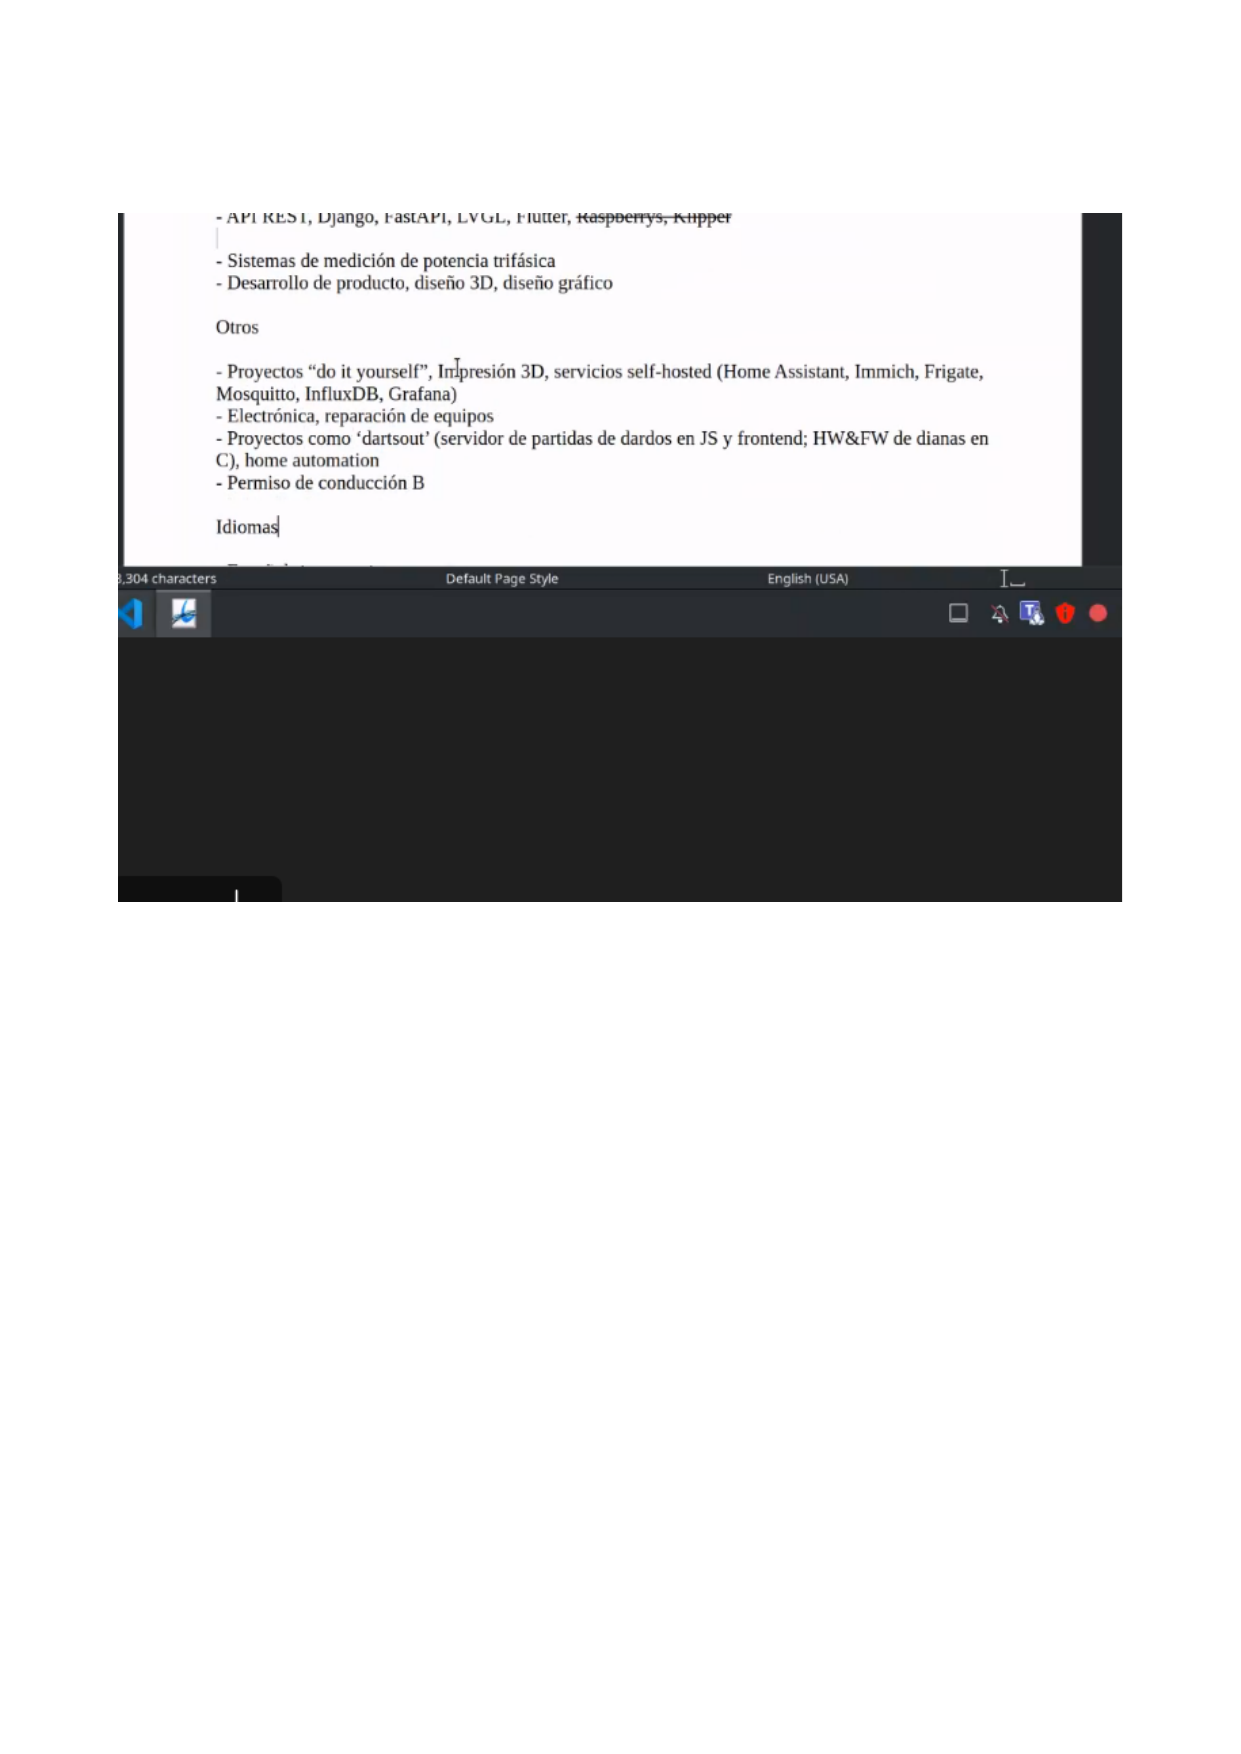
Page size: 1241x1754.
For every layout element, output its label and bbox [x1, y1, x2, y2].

picture [118, 213, 1123, 902]
